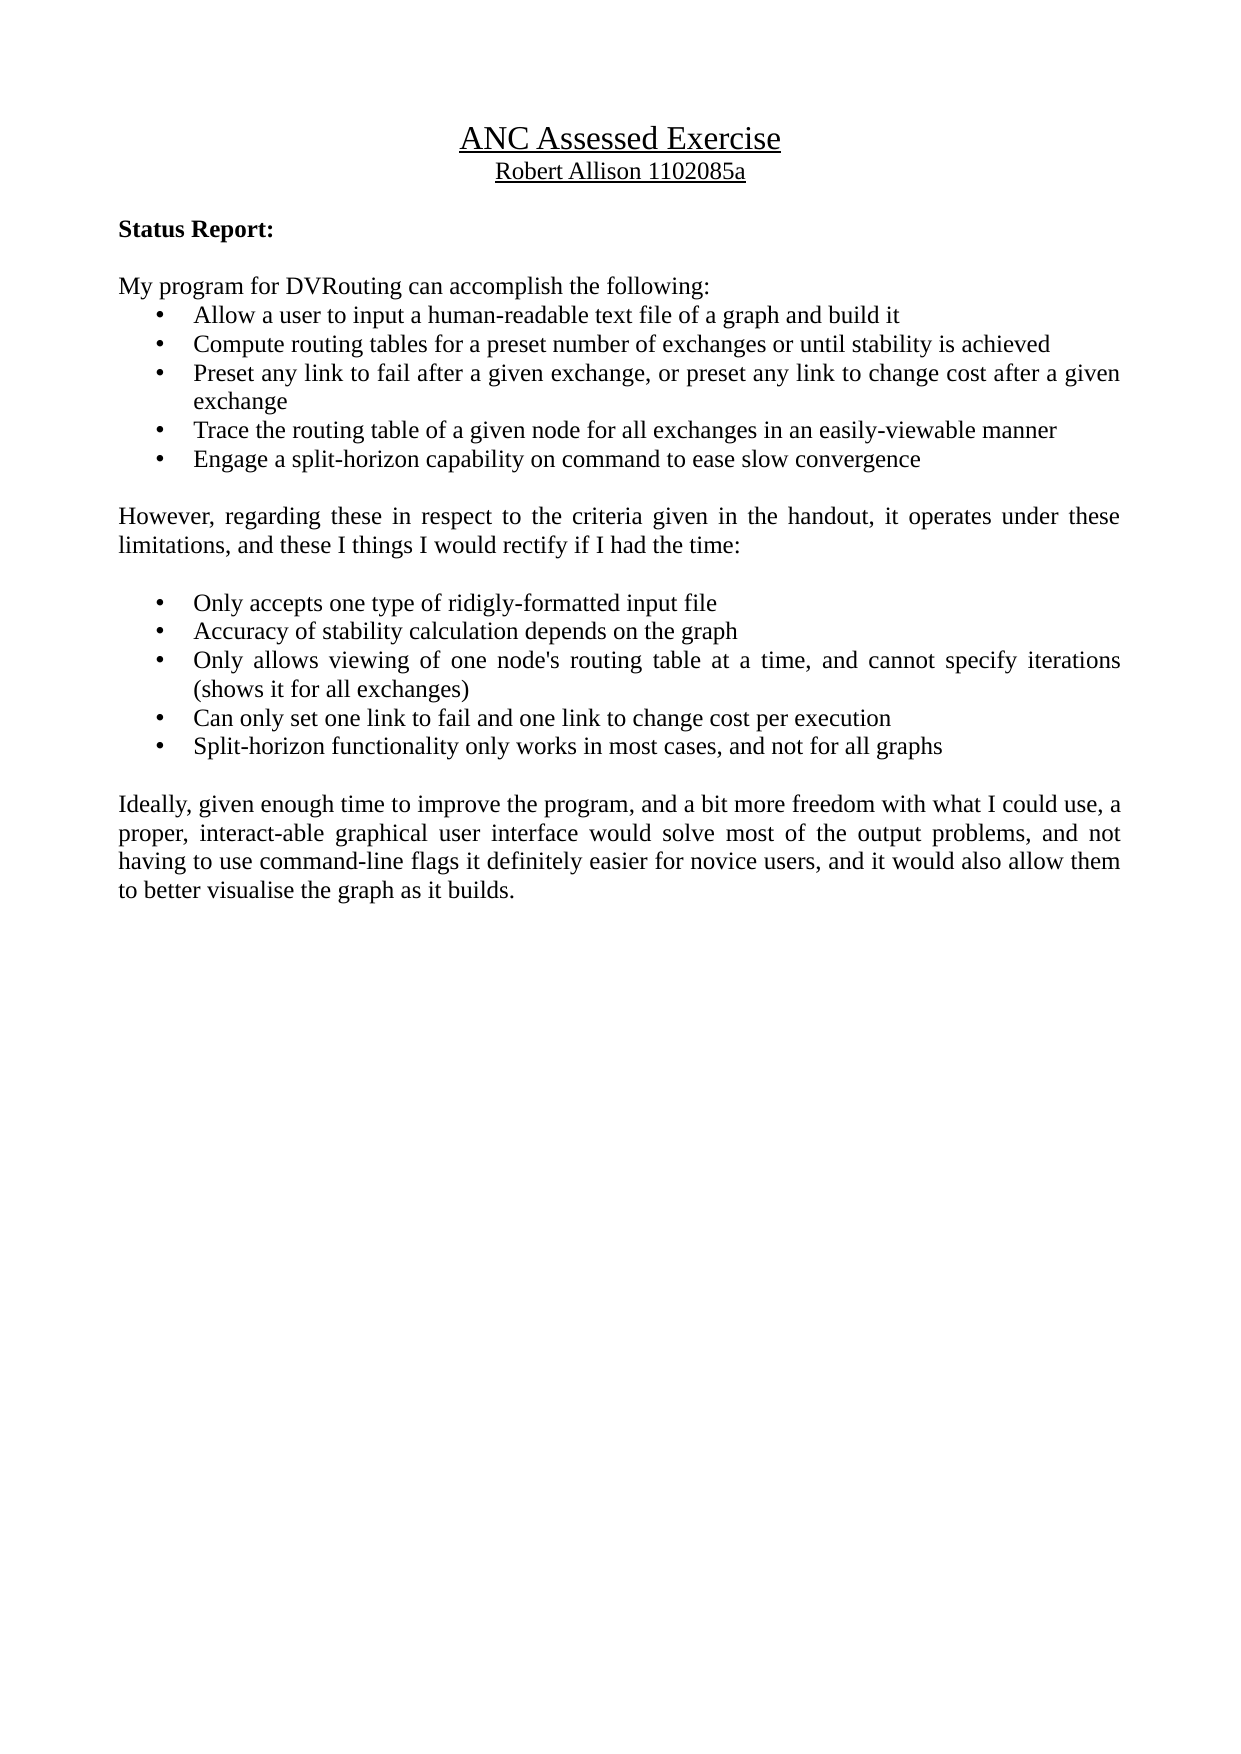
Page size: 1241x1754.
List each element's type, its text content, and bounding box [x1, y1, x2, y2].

text Ideally, given enough time to improve the program, and a bit more freedom with what I could use, a proper, interact-able graphical user interface would solve most of the output problems, and not having to use command-line flags it definitely easier for novice users, and it would also allow them to better visualise the graph as it builds. [118, 789, 1122, 904]
text My program for DVRouting can accomplish the following: [118, 271, 1122, 300]
list Can only set one link to fail and one link to change cost per execution [156, 703, 1122, 731]
list Trace the routing table of a given node for all exchanges in an easily-viewable manner [156, 415, 1122, 444]
list Only accepts one type of ridigly-formatted input file [156, 588, 1122, 616]
text ANC Assessed Exercise [118, 118, 1122, 156]
text Robert Allison 1102085a [118, 156, 1122, 185]
text Status Report: [118, 214, 1122, 243]
list Only allows viewing of one node's routing table at a time, and cannot specify iterations (shows it for all exchanges) [156, 645, 1122, 703]
list Split-horizon functionality only works in most cases, and not for all graphs [156, 731, 1122, 760]
list Accuracy of stability calculation depends on the graph [156, 616, 1122, 645]
text However, regarding these in respect to the criteria given in the handout, it operates under these limitations, and these I things I would rectify if I had the time: [118, 501, 1122, 559]
list Preset any link to fail after a given exchange, or preset any link to change cost after a given exchange [156, 358, 1122, 415]
list Engage a split-horizon capability on command to ease slow convergence [156, 444, 1122, 473]
list Allow a user to input a human-readable text file of a graph and build it [156, 300, 1122, 329]
list Compute routing tables for a preset number of exchanges or until stability is achieved [156, 329, 1122, 358]
